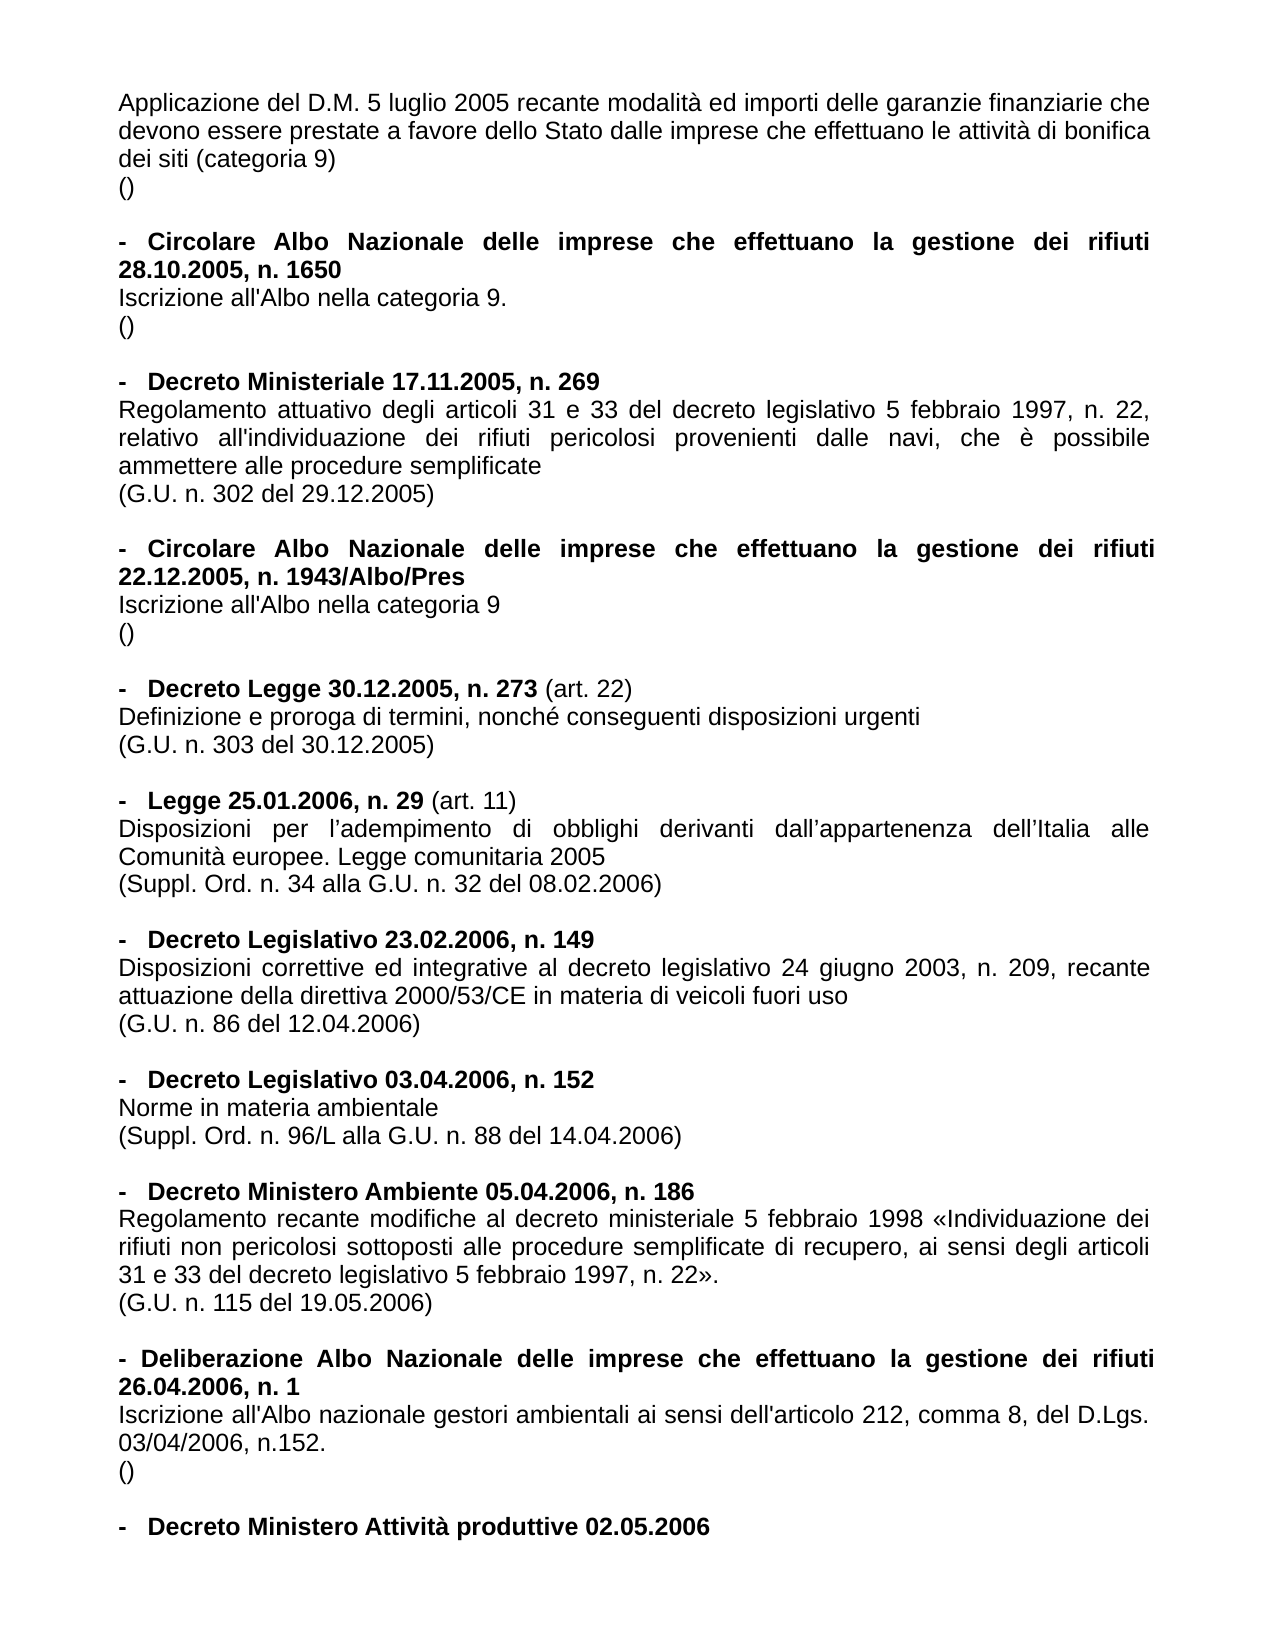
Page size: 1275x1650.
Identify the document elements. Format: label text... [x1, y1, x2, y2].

text () [118, 1456, 1152, 1484]
text - Decreto Ministero Attività produttive 02.05.2006 [118, 1512, 1152, 1540]
text Regolamento attuativo degli articoli 31 e 33 del decreto legislativo 5 febbraio 1997, n. 22, relativo all'individuazione dei rifiuti pericolosi provenienti dalle navi, che è possibile ammettere alle procedure semplificate [118, 396, 1152, 479]
subtitle () [118, 619, 1152, 647]
text Disposizioni correttive ed integrative al decreto legislativo 24 giugno 2003, n. 209, recante attuazione della direttiva 2000/53/CE in materia di veicoli fuori uso [118, 954, 1152, 1010]
text (G.U. n. 86 del 12.04.2006) [118, 1010, 1152, 1038]
text (Suppl. Ord. n. 96/L alla G.U. n. 88 del 14.04.2006) [118, 1121, 1152, 1149]
text Disposizioni per l’adempimento di obblighi derivanti dall’appartenenza dell’Italia alle Comunità europee. Legge comunitaria 2005 [118, 814, 1152, 870]
text (G.U. n. 303 del 30.12.2005) [118, 731, 1152, 758]
text - Decreto Ministero Ambiente 05.04.2006, n. 186 [118, 1177, 1157, 1205]
text - Deliberazione Albo Nazionale delle imprese che effettuano la gestione dei rifiuti 26.04.2006, n. 1 [118, 1345, 1157, 1401]
text - Circolare Albo Nazionale delle imprese che effettuano la gestione dei rifiuti 28.10.2005, n. 1650 [118, 228, 1152, 284]
text - Decreto Legislativo 23.02.2006, n. 149 [118, 926, 1157, 954]
text (G.U. n. 115 del 19.05.2006) [118, 1289, 1152, 1317]
text Iscrizione all'Albo nella categoria 9. [118, 284, 1152, 312]
text Norme in materia ambientale [118, 1093, 1152, 1121]
text - Circolare Albo Nazionale delle imprese che effettuano la gestione dei rifiuti 22.12.2005, n. 1943/Albo/Pres [118, 535, 1157, 591]
text (G.U. n. 302 del 29.12.2005) [118, 479, 1152, 507]
text - Decreto Legge 30.12.2005, n. 273 (art. 22) [118, 675, 1157, 703]
subtitle Iscrizione all'Albo nella categoria 9 [118, 591, 1152, 619]
text () [118, 312, 1152, 340]
text - Legge 25.01.2006, n. 29 (art. 11) [118, 786, 1157, 814]
text Regolamento recante modifiche al decreto ministeriale 5 febbraio 1998 «Individuazione dei rifiuti non pericolosi sottoposti alle procedure semplificate di recupero, ai sensi degli articoli 31 e 33 del decreto legislativo 5 febbraio 1997, n. 22». [118, 1205, 1152, 1289]
text Applicazione del D.M. 5 luglio 2005 recante modalità ed importi delle garanzie finanziarie che devono essere prestate a favore dello Stato dalle imprese che effettuano le attività di bonifica dei siti (categoria 9) [118, 88, 1152, 172]
text Iscrizione all'Albo nazionale gestori ambientali ai sensi dell'articolo 212, comma 8, del D.Lgs. 03/04/2006, n.152. [118, 1401, 1152, 1456]
text () [118, 172, 1152, 200]
text - Decreto Legislativo 03.04.2006, n. 152 [118, 1066, 1157, 1093]
subtitle - Decreto Ministeriale 17.11.2005, n. 269 [118, 368, 1152, 396]
text (Suppl. Ord. n. 34 alla G.U. n. 32 del 08.02.2006) [118, 870, 1152, 898]
text Definizione e proroga di termini, nonché conseguenti disposizioni urgenti [118, 703, 1152, 731]
